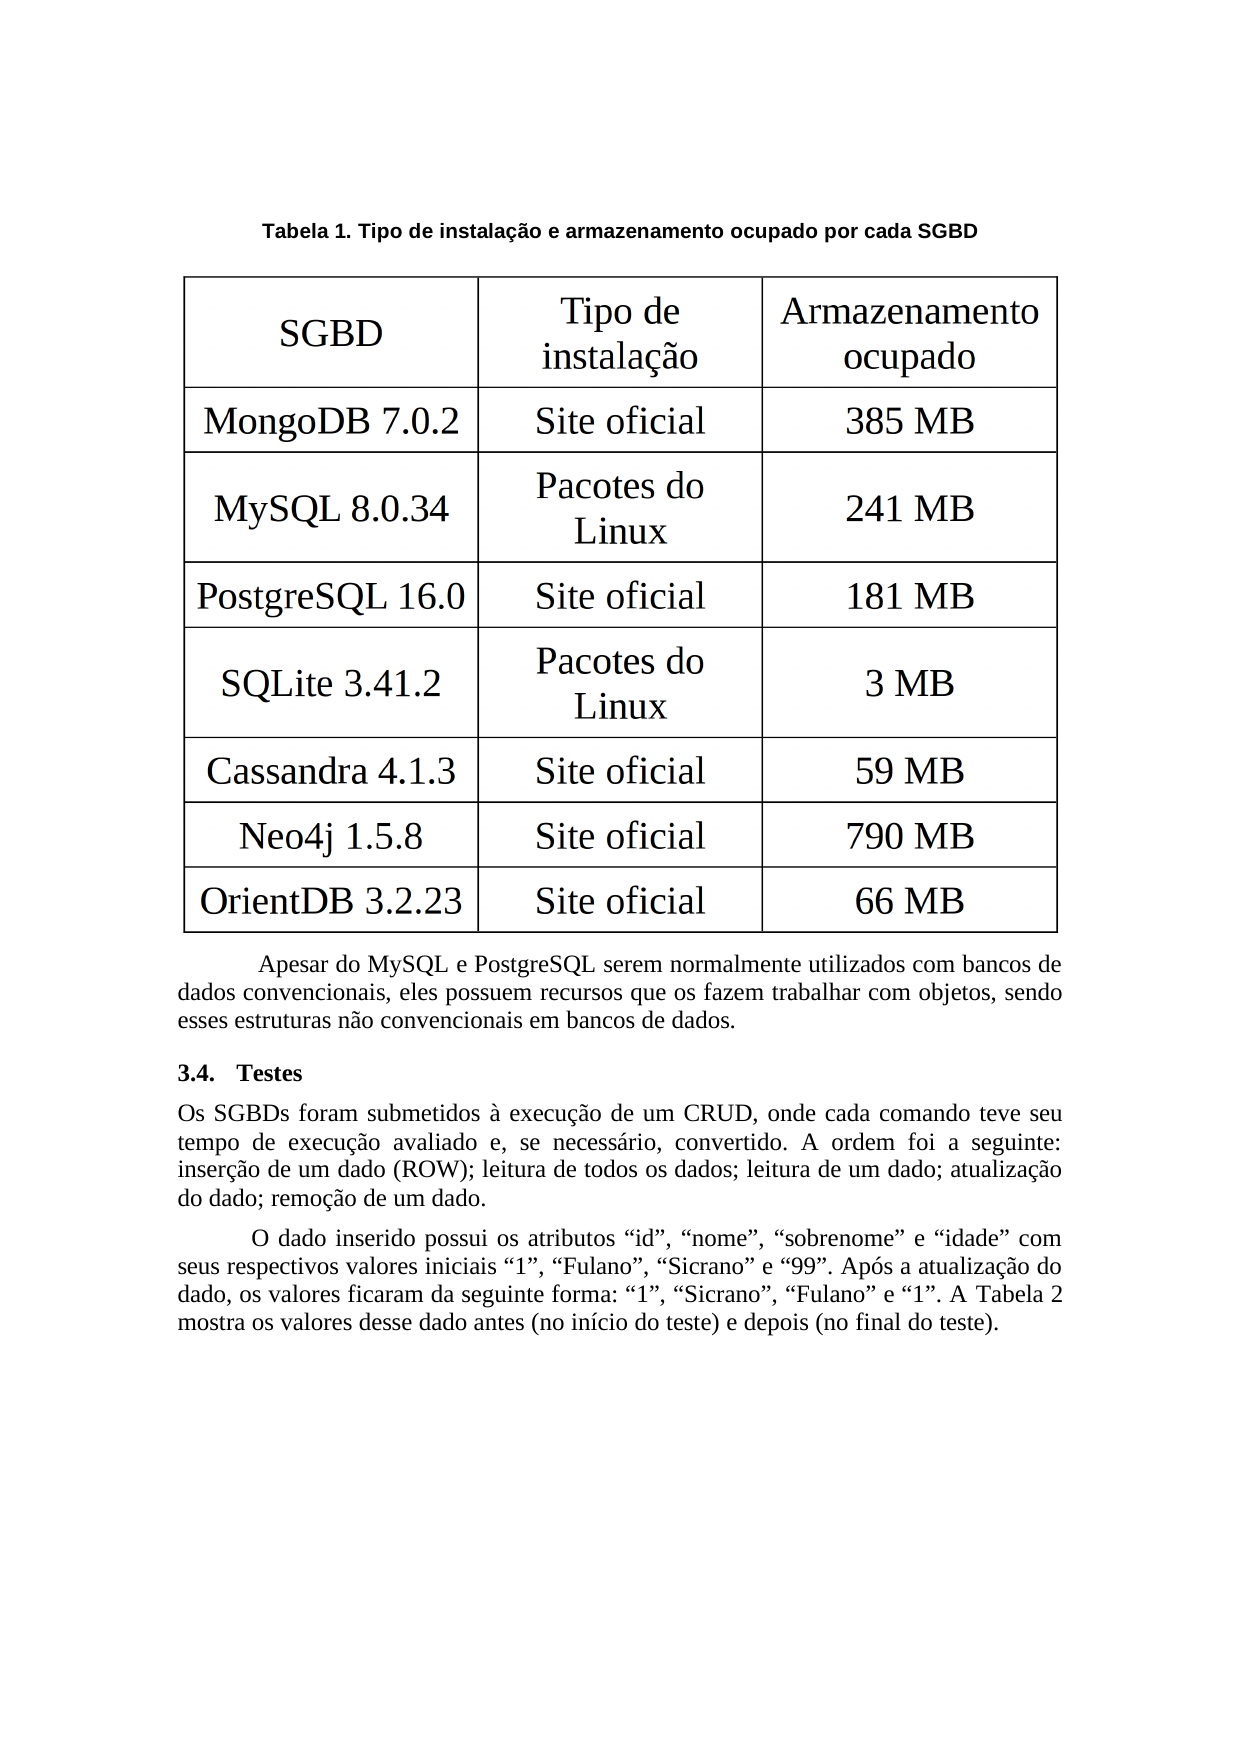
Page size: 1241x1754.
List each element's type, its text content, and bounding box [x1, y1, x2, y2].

text Os SGBDs foram submetidos à execução de um CRUD, onde cada comando teve seu tempo de execução avaliado e, se necessário, convertido. A ordem foi a seguinte: inserção de um dado (ROW); leitura de todos os dados; leitura de um dado; atualização do dado; remoção de um dado. [177, 1099, 1063, 1211]
text Apesar do MySQL e PostgreSQL serem normalmente utilizados com bancos de dados convencionais, eles possuem recursos que os fazem trabalhar com objetos, sendo esses estruturas não convencionais em bancos de dados. [177, 950, 1063, 1034]
title Testes [177, 1059, 1063, 1087]
text Tabela 1. Tipo de instalação e armazenamento ocupado por cada SGBD [224, 219, 1016, 243]
text O dado inserido possui os atributos “id”, “nome”, “sobrenome” e “idade” com seus respectivos valores iniciais “1”, “Fulano”, “Sicrano” e “99”. Após a atualização do dado, os valores ficaram da seguinte forma: “1”, “Sicrano”, “Fulano” e “1”. A Tabela 2 mostra os valores desse dado antes (no início do teste) e depois (no final do teste). [177, 1224, 1063, 1336]
picture [177, 267, 1063, 938]
